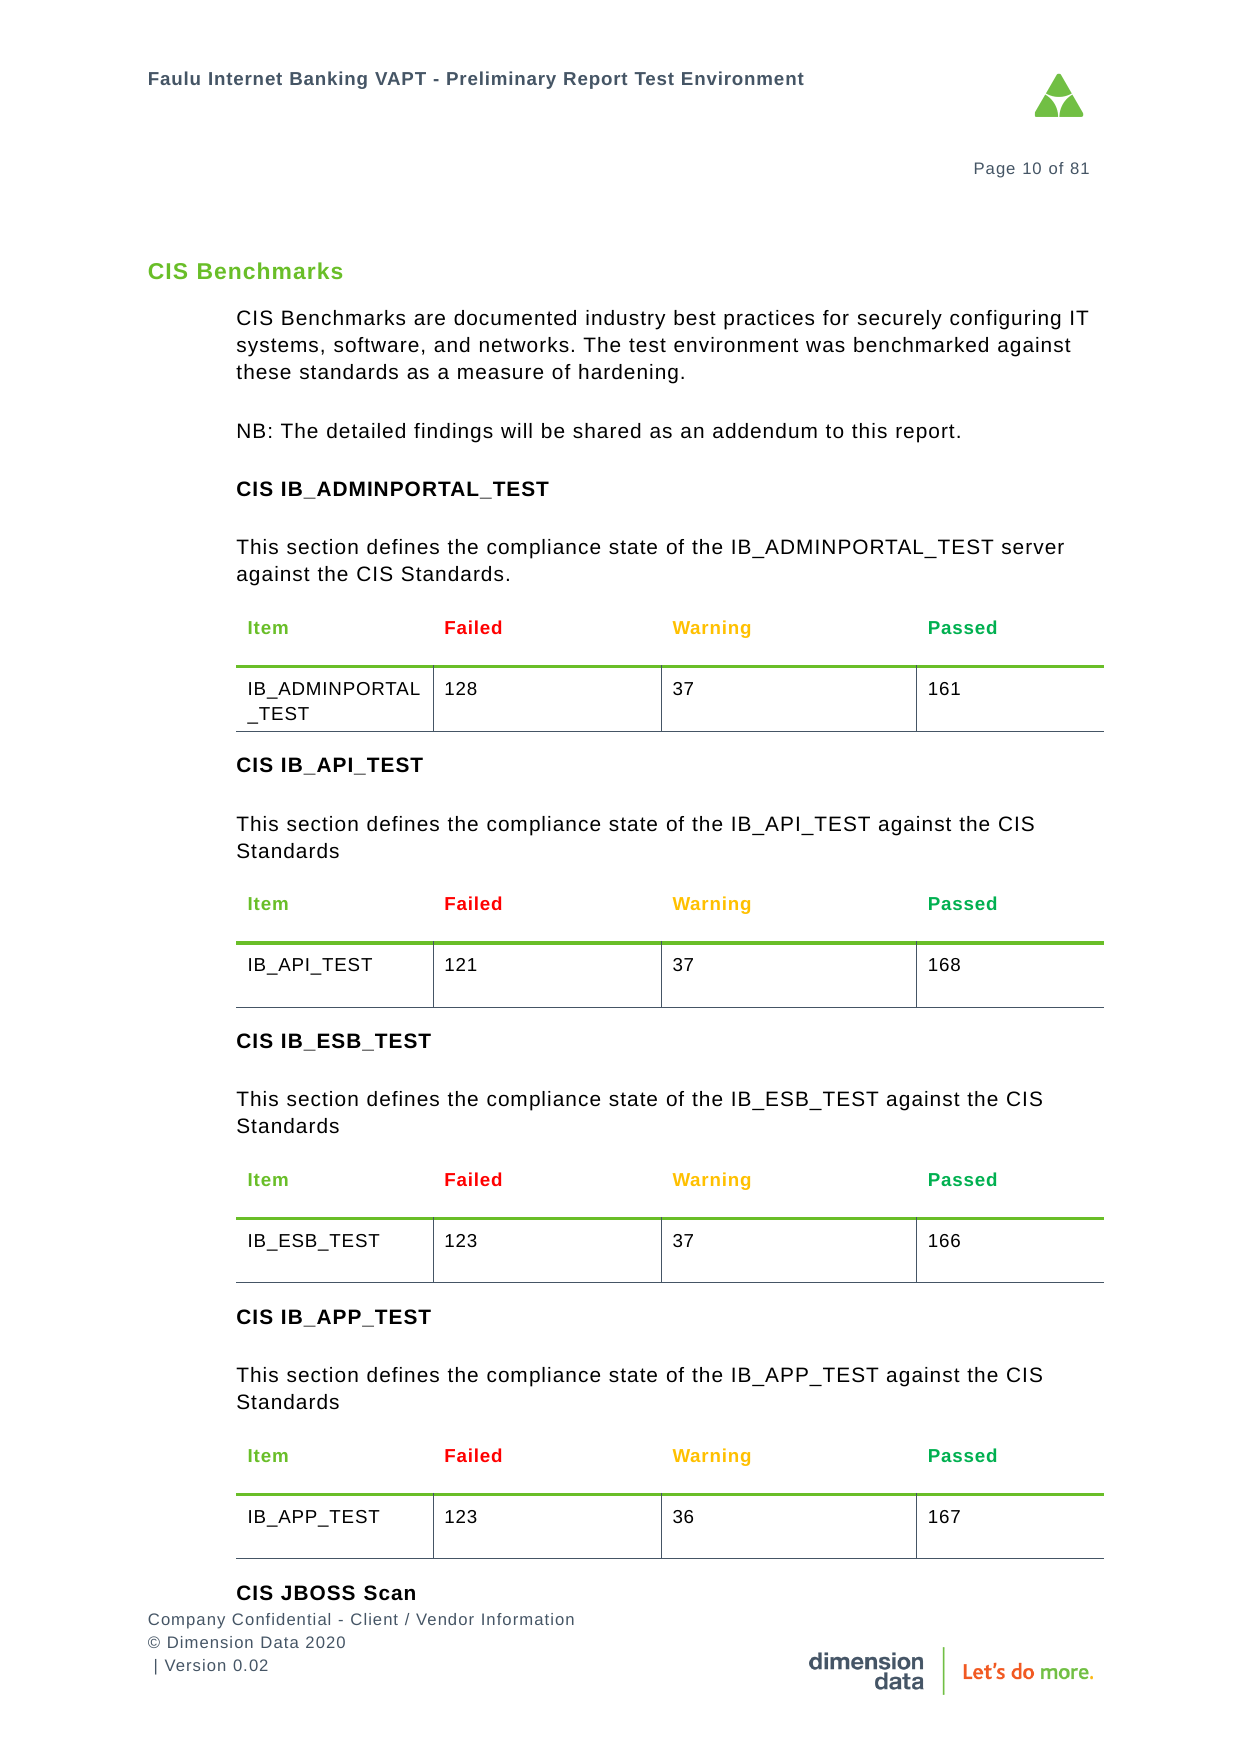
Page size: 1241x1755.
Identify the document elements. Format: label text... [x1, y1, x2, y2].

table_cell 168 [917, 945, 1104, 1006]
table_header Failed [433, 1151, 661, 1217]
table_cell IB_ESB_TEST [236, 1220, 433, 1282]
table_cell IB_APP_TEST [236, 1496, 433, 1558]
table_header Passed [916, 1426, 1104, 1493]
table_header Passed [916, 599, 1104, 665]
table_header Item [236, 599, 433, 665]
table_cell 161 [917, 668, 1104, 731]
table_header Failed [433, 875, 661, 941]
table_cell 123 [434, 1220, 661, 1282]
table_header Failed [433, 1426, 661, 1493]
table_header Item [236, 1151, 433, 1217]
subtitle CIS Benchmarks [148, 255, 1093, 284]
text This section defines the compliance state of the IB_ESB_TEST against the CIS Standards [236, 1084, 1093, 1138]
table_cell 123 [434, 1496, 661, 1558]
text CIS IB_ESB_TEST [236, 1026, 1093, 1053]
table_header Warning [661, 599, 916, 665]
table_cell 36 [662, 1496, 916, 1558]
table_cell IB_ADMINPORTAL_TEST [236, 668, 433, 731]
table_cell 167 [917, 1496, 1104, 1558]
table_header Warning [661, 1426, 916, 1493]
text This section defines the compliance state of the IB_API_TEST against the CIS Standards [236, 808, 1093, 862]
text CIS IB_APP_TEST [236, 1301, 1093, 1328]
text This section defines the compliance state of the IB_ADMINPORTAL_TEST server against the CIS Standards. [236, 532, 1093, 586]
text CIS Benchmarks are documented industry best practices for securely configuring IT systems, software, and networks. The test environment was benchmarked against these standards as a measure of hardening. [236, 303, 1093, 384]
table_cell 37 [662, 945, 916, 1006]
table_cell IB_API_TEST [236, 945, 433, 1006]
table_header Failed [433, 599, 661, 665]
table_header Item [236, 1426, 433, 1493]
table_header Passed [916, 875, 1104, 941]
table_cell 128 [434, 668, 661, 731]
table_header Passed [916, 1151, 1104, 1217]
table_cell 121 [434, 945, 661, 1006]
table_header Warning [661, 1151, 916, 1217]
table_cell 166 [917, 1220, 1104, 1282]
table_header Item [236, 875, 433, 941]
table_cell 37 [662, 1220, 916, 1282]
text This section defines the compliance state of the IB_APP_TEST against the CIS Standards [236, 1360, 1093, 1414]
text NB: The detailed findings will be shared as an addendum to this report. [236, 415, 1093, 442]
text CIS JBOSS Scan [236, 1577, 1093, 1604]
text CIS IB_API_TEST [236, 750, 1093, 777]
text CIS IB_ADMINPORTAL_TEST [236, 474, 1093, 501]
table_cell 37 [662, 668, 916, 731]
table_header Warning [661, 875, 916, 941]
